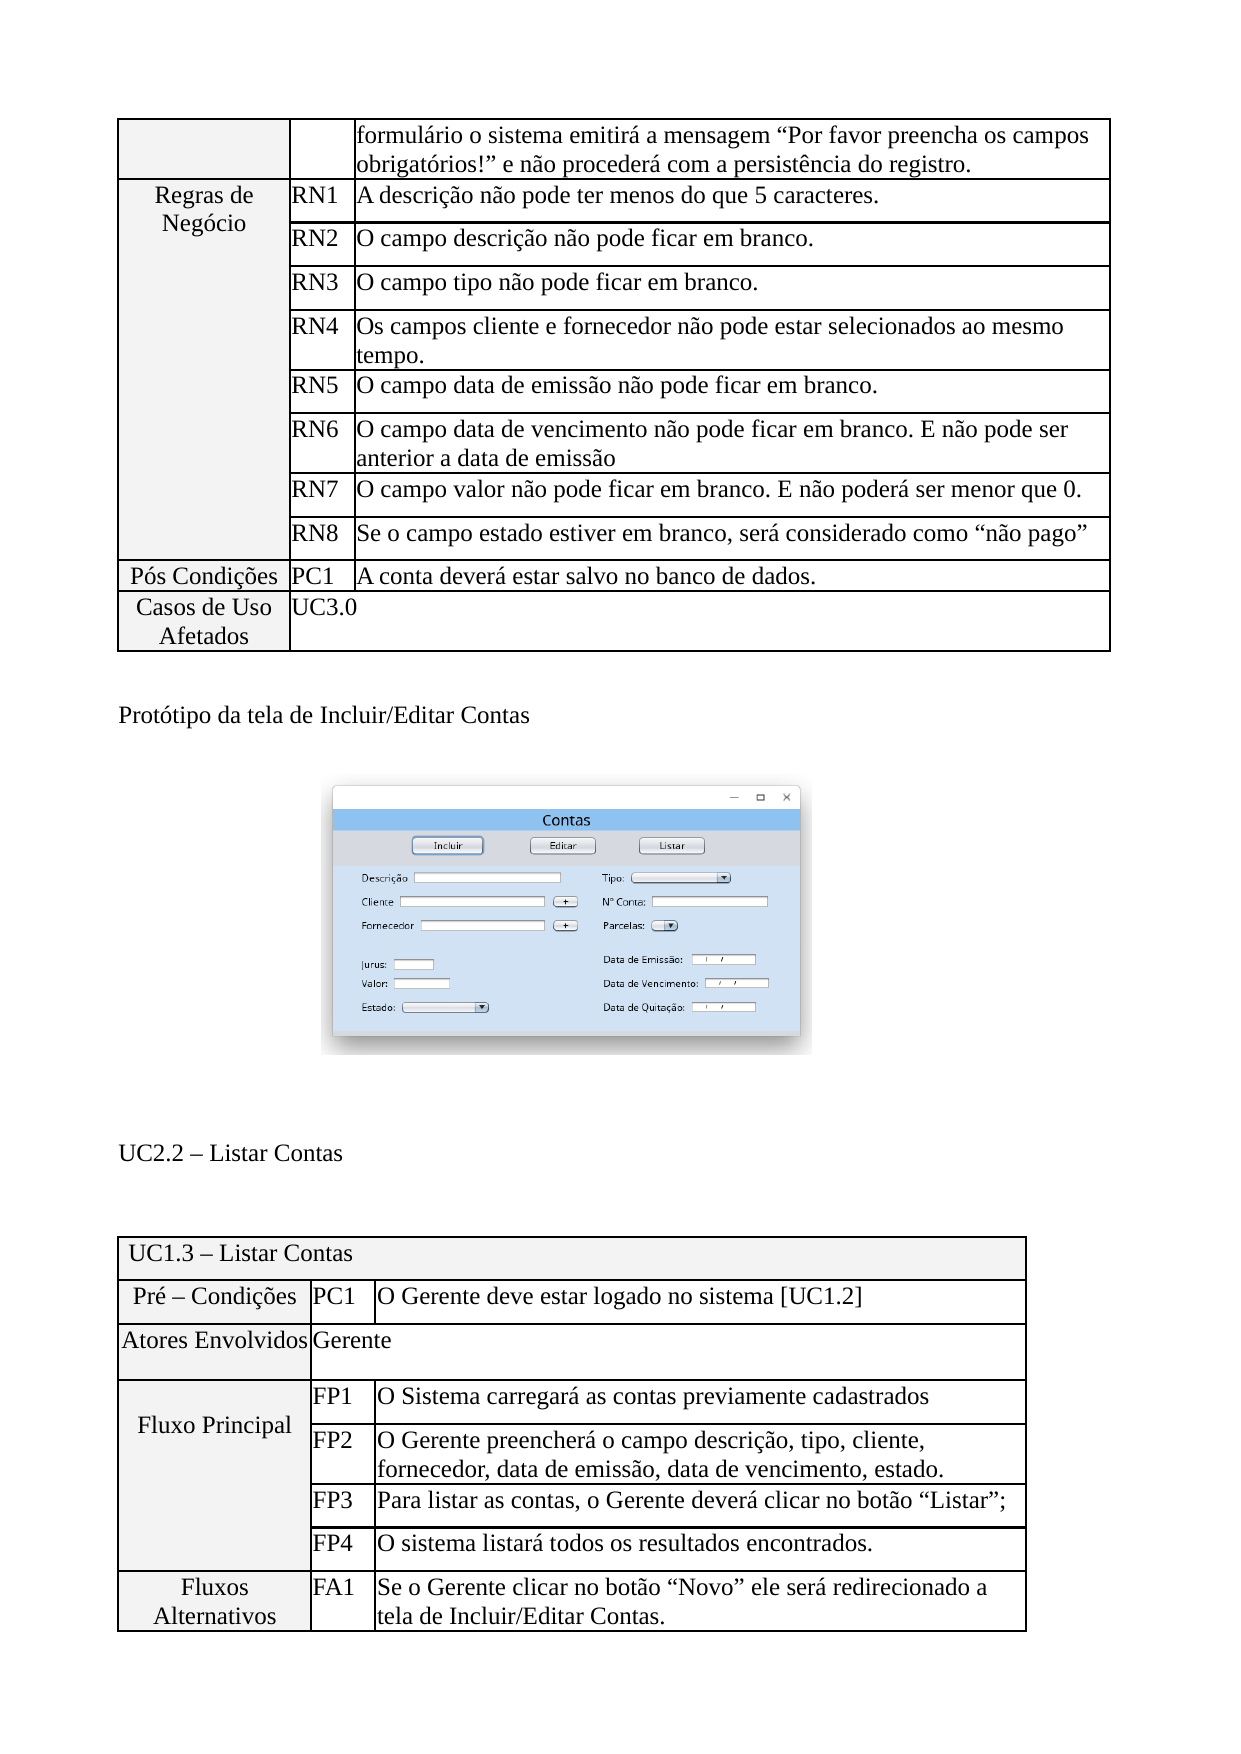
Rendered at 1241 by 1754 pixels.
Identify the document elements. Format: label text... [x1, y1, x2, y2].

table_cell Fluxos Alternativos [119, 1572, 310, 1630]
table_cell O campo data de emissão não pode ficar em branco. [356, 371, 1109, 412]
table_cell Regras de Negócio [119, 180, 289, 559]
text UC2.2 – Listar Contas [118, 1138, 1122, 1167]
table_cell RN5 [291, 371, 354, 412]
table_cell Se o Gerente clicar no botão “Novo” ele será redirecionado a tela de Incluir/Editar Contas. [376, 1572, 1025, 1630]
table_cell O Gerente deve estar logado no sistema [UC1.2] [376, 1281, 1025, 1323]
table_cell RN1 [291, 180, 354, 221]
table_header UC1.3 – Listar Contas [119, 1238, 1025, 1279]
table_cell PC1 [312, 1281, 374, 1323]
table_cell A conta deverá estar salvo no banco de dados. [356, 561, 1109, 590]
table_cell A descrição não pode ter menos do que 5 caracteres. [356, 180, 1109, 221]
table_cell [119, 120, 289, 178]
table_cell UC3.0 [291, 592, 1109, 650]
table_cell FA1 [312, 1572, 374, 1630]
picture [321, 774, 812, 1055]
table_cell O campo descrição não pode ficar em branco. [356, 224, 1109, 265]
table_cell O campo data de vencimento não pode ficar em branco. E não pode ser anterior a data de emissão [356, 414, 1109, 472]
table_cell [291, 120, 354, 178]
table_cell Casos de Uso Afetados [119, 592, 289, 650]
table_cell Fluxo Principal [119, 1381, 310, 1570]
table_cell RN7 [291, 474, 354, 516]
text Protótipo da tela de Incluir/Editar Contas [118, 701, 1122, 729]
table_cell Gerente [312, 1325, 1025, 1379]
table_cell Atores Envolvidos [119, 1325, 310, 1379]
table_cell RN3 [291, 267, 354, 309]
table_cell O campo tipo não pode ficar em branco. [356, 267, 1109, 309]
table_cell Os campos cliente e fornecedor não pode estar selecionados ao mesmo tempo. [356, 311, 1109, 368]
table_cell O Gerente preencherá o campo descrição, tipo, cliente, fornecedor, data de emissão, data de vencimento, estado. [376, 1425, 1025, 1483]
table_cell FP3 [312, 1485, 374, 1526]
table_cell Pós Condições [119, 561, 289, 590]
table_cell FP2 [312, 1425, 374, 1483]
table_cell RN2 [291, 224, 354, 265]
table_cell FP4 [312, 1529, 374, 1570]
table_cell Se o campo estado estiver em branco, será considerado como “não pago” [356, 518, 1109, 559]
table_cell O sistema listará todos os resultados encontrados. [376, 1529, 1025, 1570]
table_cell O Sistema carregará as contas previamente cadastrados [376, 1381, 1025, 1423]
table_cell FP1 [312, 1381, 374, 1423]
table_cell O campo valor não pode ficar em branco. E não poderá ser menor que 0. [356, 474, 1109, 516]
table_cell RN4 [291, 311, 354, 368]
table_cell formulário o sistema emitirá a mensagem “Por favor preencha os campos obrigatórios!” e não procederá com a persistência do registro. [356, 120, 1109, 178]
table_cell PC1 [291, 561, 354, 590]
table_cell Pré – Condições [119, 1281, 310, 1323]
table_cell RN6 [291, 414, 354, 472]
table_cell RN8 [291, 518, 354, 559]
table_cell Para listar as contas, o Gerente deverá clicar no botão “Listar”; [376, 1485, 1025, 1526]
